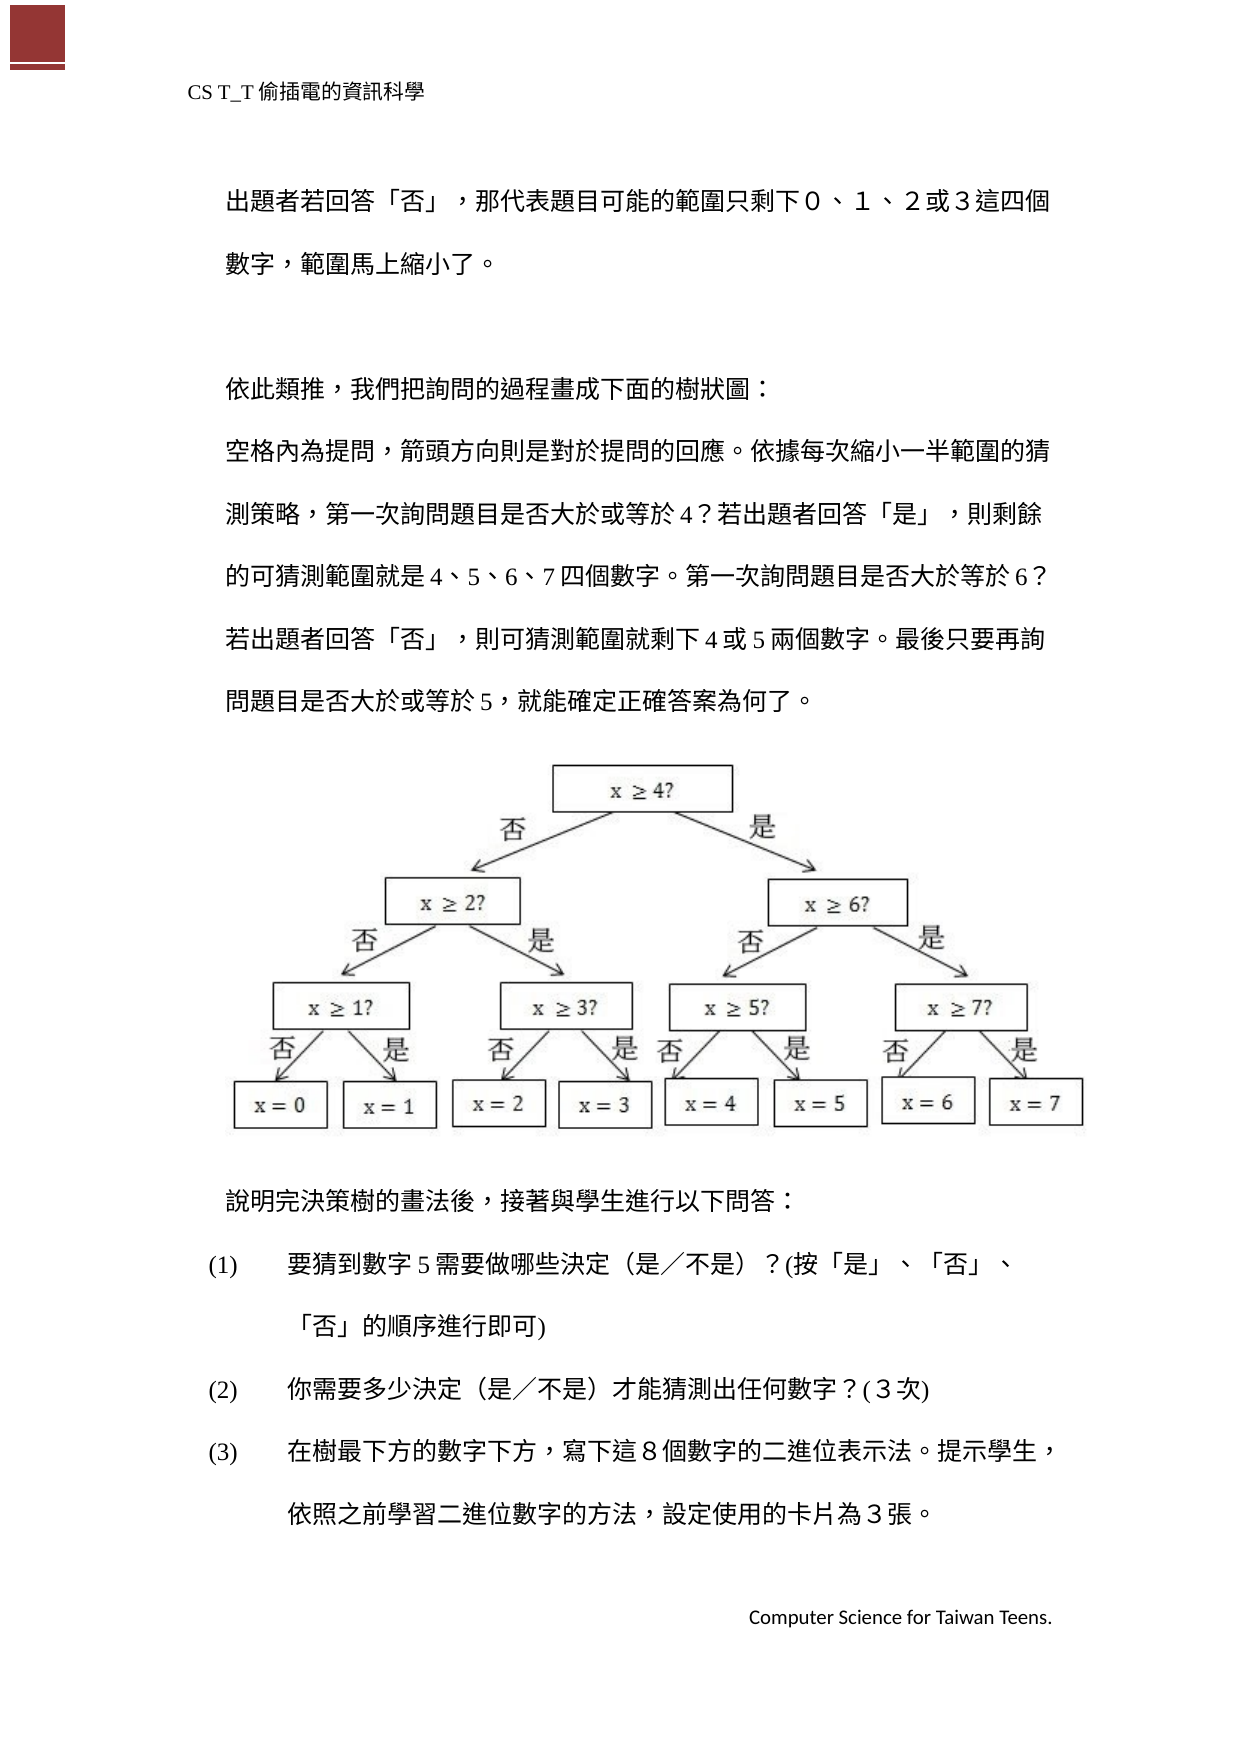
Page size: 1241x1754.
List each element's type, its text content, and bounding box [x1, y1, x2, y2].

list 你需要多少決定（是／不是）才能猜測出任何數字？(３次) [237, 1346, 1053, 1408]
list 要猜到數字5需要做哪些決定（是／不是）？(按「是」、「否」、「否」的順序進行即可) [237, 1221, 1053, 1346]
text 說明完決策樹的畫法後，接著與學生進行以下問答： [225, 1158, 1053, 1221]
list 在樹最下方的數字下方，寫下這８個數字的二進位表示法。提示學生，依照之前學習二進位數字的方法，設定使用的卡片為３張。 [237, 1408, 1053, 1533]
text 空格內為提問，箭頭方向則是對於提問的回應。依據每次縮小一半範圍的猜測策略，第一次詢問題目是否大於或等於4？若出題者回答「是」，則剩餘的可猜測範圍就是4、5、6、7四個數字。第一次詢問題目是否大於等於6？若出題者回答「否」，則可猜測範圍就剩下4或5兩個數字。最後只要再詢問題目是否大於或等於5，就能確定正確答案為何了。 [225, 408, 1053, 721]
text 出題者若回答「否」，那代表題目可能的範圍只剩下０、１、２或３這四個數字，範圍馬上縮小了。 [225, 158, 1053, 283]
text 依此類推，我們把詢問的過程畫成下面的樹狀圖： [187, 346, 1053, 408]
